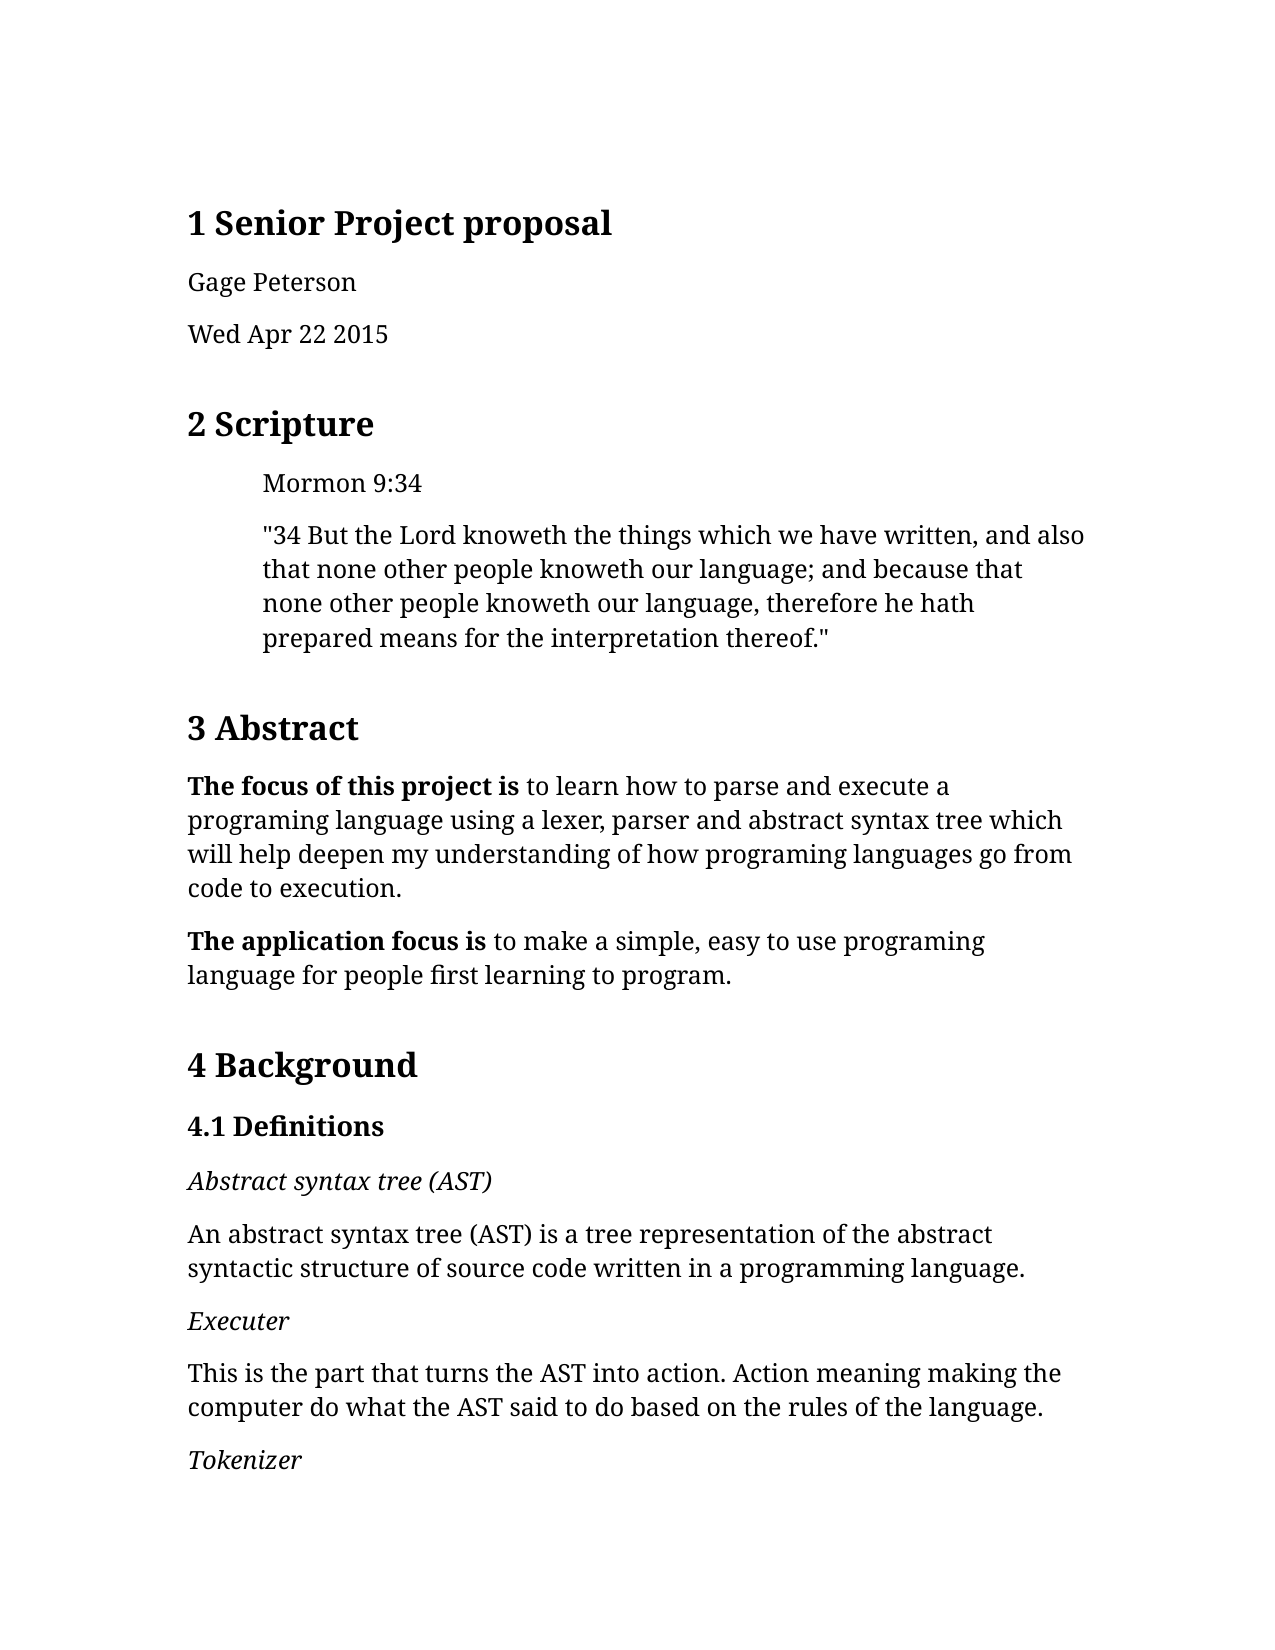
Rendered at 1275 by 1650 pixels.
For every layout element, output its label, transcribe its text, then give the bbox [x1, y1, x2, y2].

subtitle 4.1 Definitions [187, 1108, 1087, 1145]
text The focus of this project is to learn how to parse and execute a programing language using a lexer, parser and abstract syntax tree which will help deepen my understanding of how programing languages go from code to execution. [187, 768, 1087, 905]
subtitle 3 Abstract [187, 704, 1087, 750]
text Abstract syntax tree (AST) [187, 1163, 1087, 1197]
text "34 But the Lord knoweth the things which we have written, and also that none other people knoweth our language; and because that none other people knoweth our language, therefore he hath prepared means for the interpretation thereof." [262, 518, 1087, 654]
text This is the part that turns the AST into action. Action meaning making the computer do what the AST said to do based on the rules of the language. [187, 1356, 1087, 1424]
text The application focus is to make a simple, easy to use programing language for people first learning to program. [187, 923, 1087, 992]
text Wed Apr 22 2015 [187, 317, 1087, 351]
text Tokenizer [187, 1443, 1087, 1477]
text An abstract syntax tree (AST) is a tree representation of the abstract syntactic structure of source code written in a programming language. [187, 1216, 1087, 1284]
subtitle 2 Scripture [187, 401, 1087, 446]
text Gage Peterson [187, 264, 1087, 298]
subtitle 4 Background [187, 1042, 1087, 1087]
text Executer [187, 1303, 1087, 1337]
text Mormon 9:34 [262, 465, 1087, 499]
subtitle 1 Senior Project proposal [187, 200, 1087, 245]
